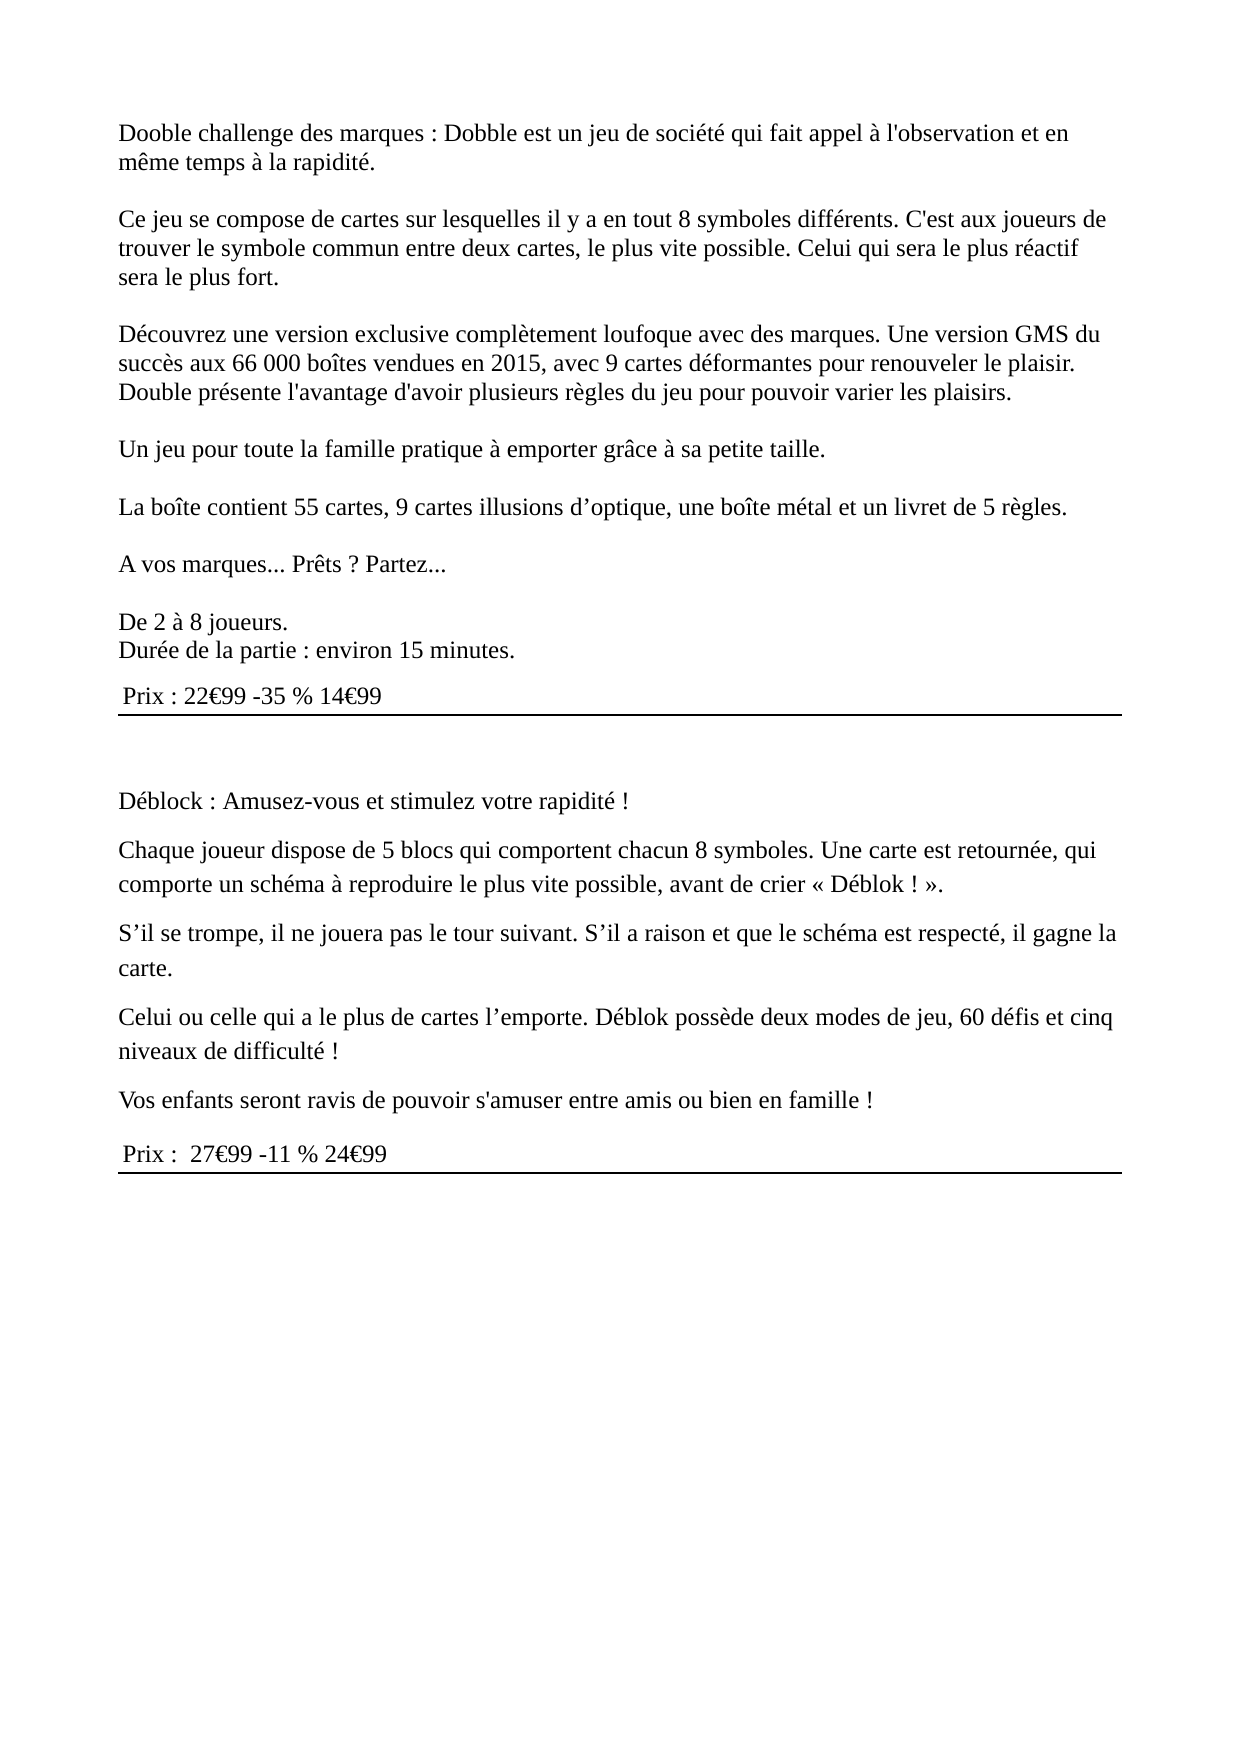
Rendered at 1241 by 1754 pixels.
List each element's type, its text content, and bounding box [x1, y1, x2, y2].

text Celui ou celle qui a le plus de cartes l’emporte. Déblok possède deux modes de jeu, 60 défis et cinq niveaux de difficulté ! [118, 1002, 1122, 1065]
text Déblock : Amusez-vous et stimulez votre rapidité ! [118, 786, 1122, 814]
text Prix : 27€99 -11 % 24€99 [118, 1134, 1122, 1172]
text Vos enfants seront ravis de pouvoir s'amuser entre amis ou bien en famille ! [118, 1086, 1122, 1114]
text Chaque joueur dispose de 5 blocs qui comportent chacun 8 symboles. Une carte est retournée, qui comporte un schéma à reproduire le plus vite possible, avant de crier « Déblok ! ». [118, 835, 1122, 898]
subtitle Dooble challenge des marques : Dobble est un jeu de société qui fait appel à l'observation et en même temps à la rapidité. Ce jeu se compose de cartes sur lesquelles il y a en tout 8 symboles différents. C'est aux joueurs de trouver le symbole commun entre deux cartes, le plus vite possible. Celui qui sera le plus réactif sera le plus fort. Découvrez une version exclusive complètement loufoque avec des marques. Une version GMS du succès aux 66 000 boîtes vendues en 2015, avec 9 cartes déformantes pour renouveler le plaisir. Double présente l'avantage d'avoir plusieurs règles du jeu pour pouvoir varier les plaisirs. Un jeu pour toute la famille pratique à emporter grâce à sa petite taille. La boîte contient 55 cartes, 9 cartes illusions d’optique, une boîte métal et un livret de 5 règles. A vos marques... Prêts ? Partez... De 2 à 8 joueurs. Durée de la partie : environ 15 minutes. [118, 118, 1122, 664]
text Prix : 22€99 -35 % 14€99 [118, 677, 1122, 714]
text S’il se trompe, il ne jouera pas le tour suivant. S’il a raison et que le schéma est respecté, il gagne la carte. [118, 918, 1122, 982]
